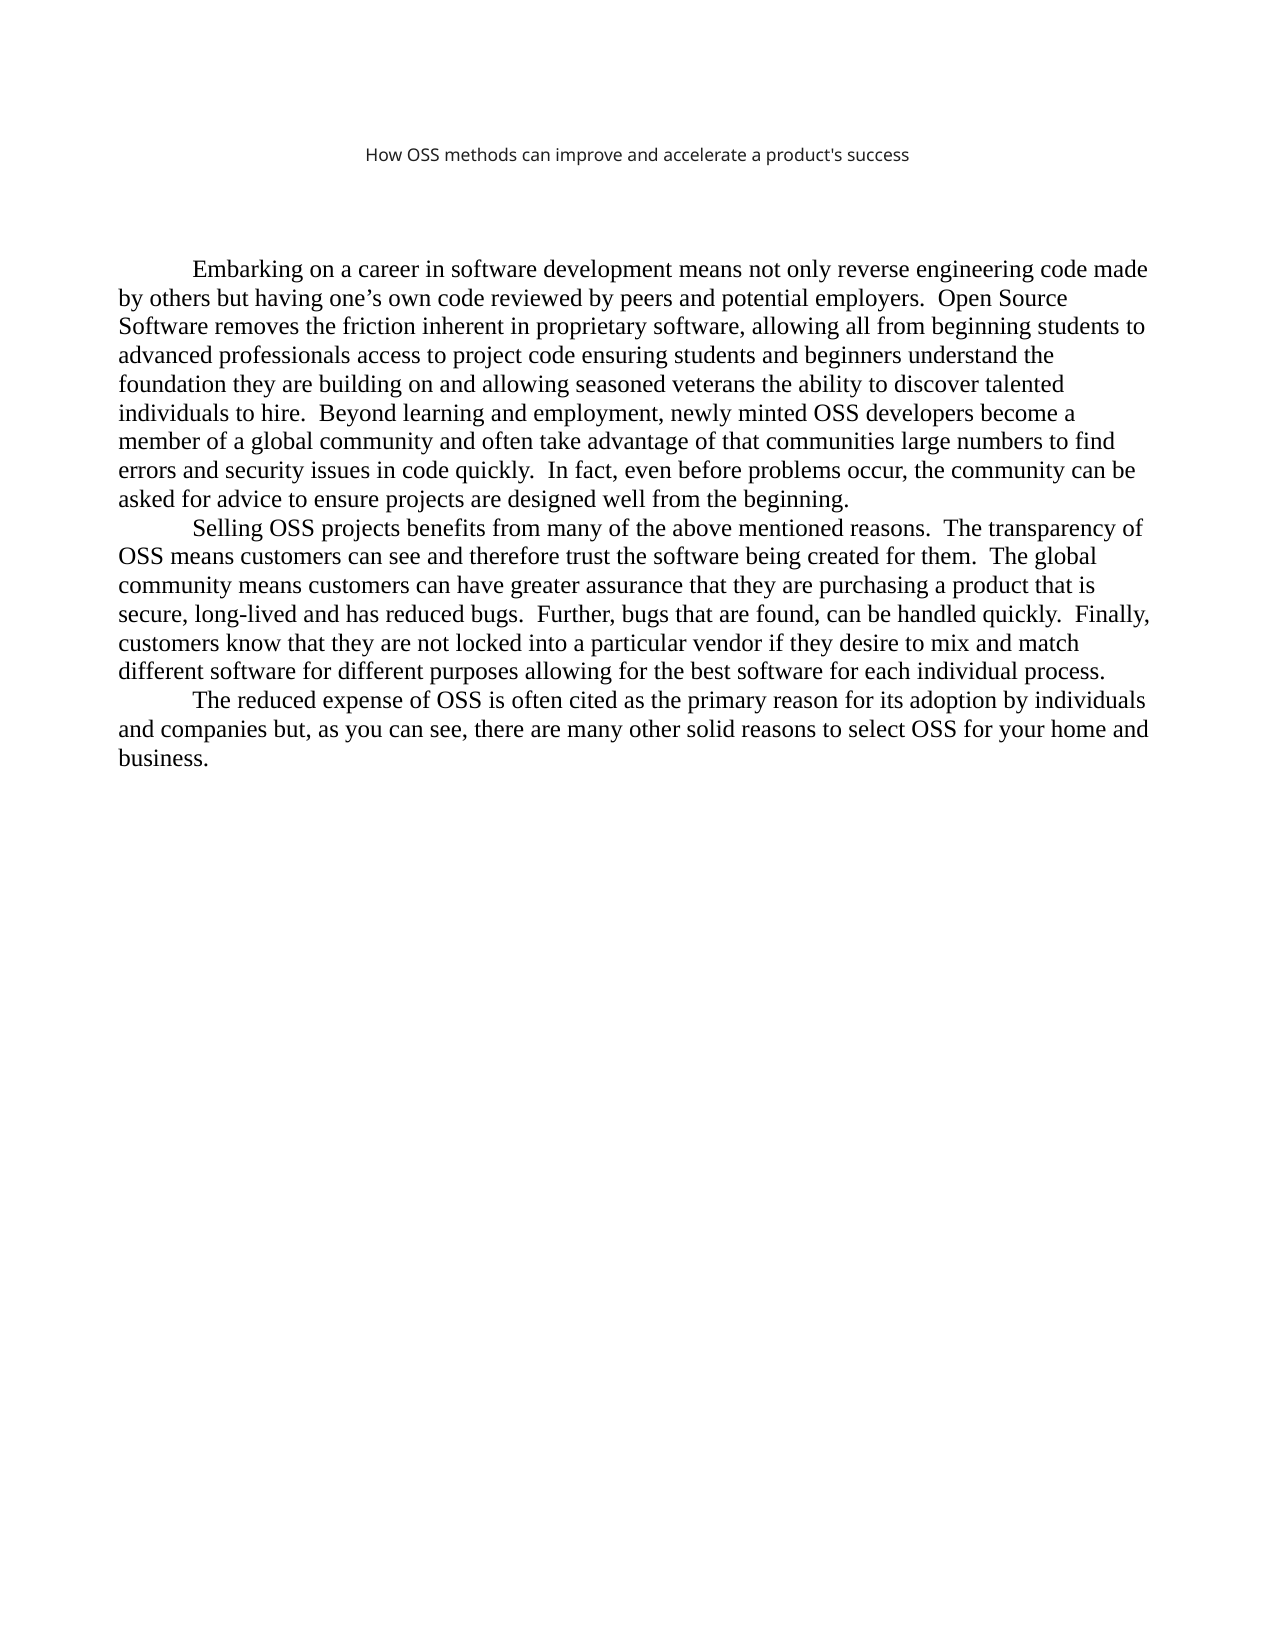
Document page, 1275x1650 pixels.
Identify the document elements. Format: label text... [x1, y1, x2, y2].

text The reduced expense of OSS is often cited as the primary reason for its adoption by individuals and companies but, as you can see, there are many other solid reasons to select OSS for your home and business. [118, 685, 1157, 771]
text Selling OSS projects benefits from many of the above mentioned reasons. The transparency of OSS means customers can see and therefore trust the software being created for them. The global community means customers can have greater assurance that they are purchasing a product that is secure, long-lived and has reduced bugs. Further, bugs that are found, can be handled quickly. Finally, customers know that they are not locked into a particular vendor if they desire to mix and match different software for different purposes allowing for the best software for each individual process. [118, 513, 1157, 685]
text Embarking on a career in software development means not only reverse engineering code made by others but having one’s own code reviewed by peers and potential employers. Open Source Software removes the friction inherent in proprietary software, allowing all from beginning students to advanced professionals access to project code ensuring students and beginners understand the foundation they are building on and allowing seasoned veterans the ability to discover talented individuals to hire. Beyond learning and employment, newly minted OSS developers become a member of a global community and often take advantage of that communities large numbers to find errors and security issues in code quickly. In fact, even before problems occur, the community can be asked for advice to ensure projects are designed well from the beginning. [118, 254, 1157, 513]
